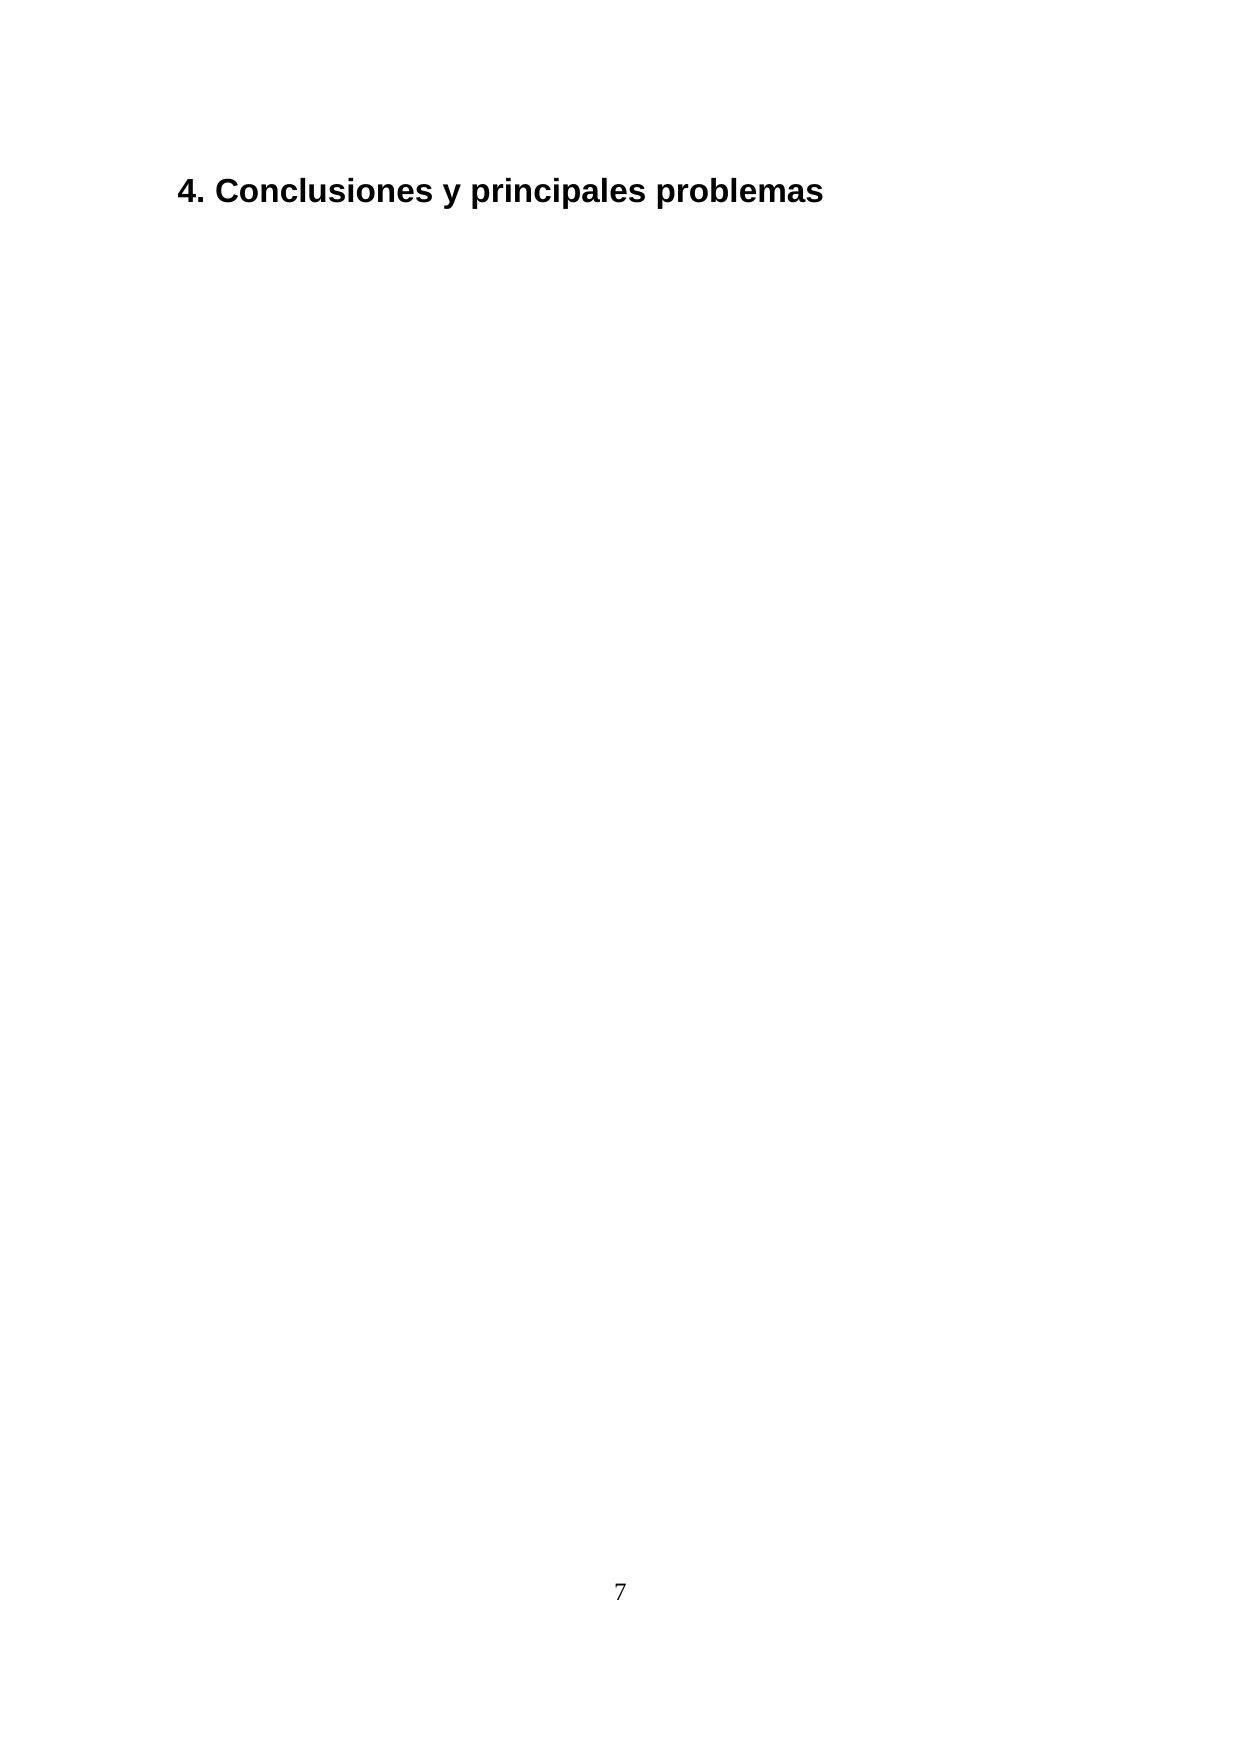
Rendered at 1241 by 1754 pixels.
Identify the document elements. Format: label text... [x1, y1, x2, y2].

subtitle Conclusiones y principales problemas [177, 173, 1063, 210]
